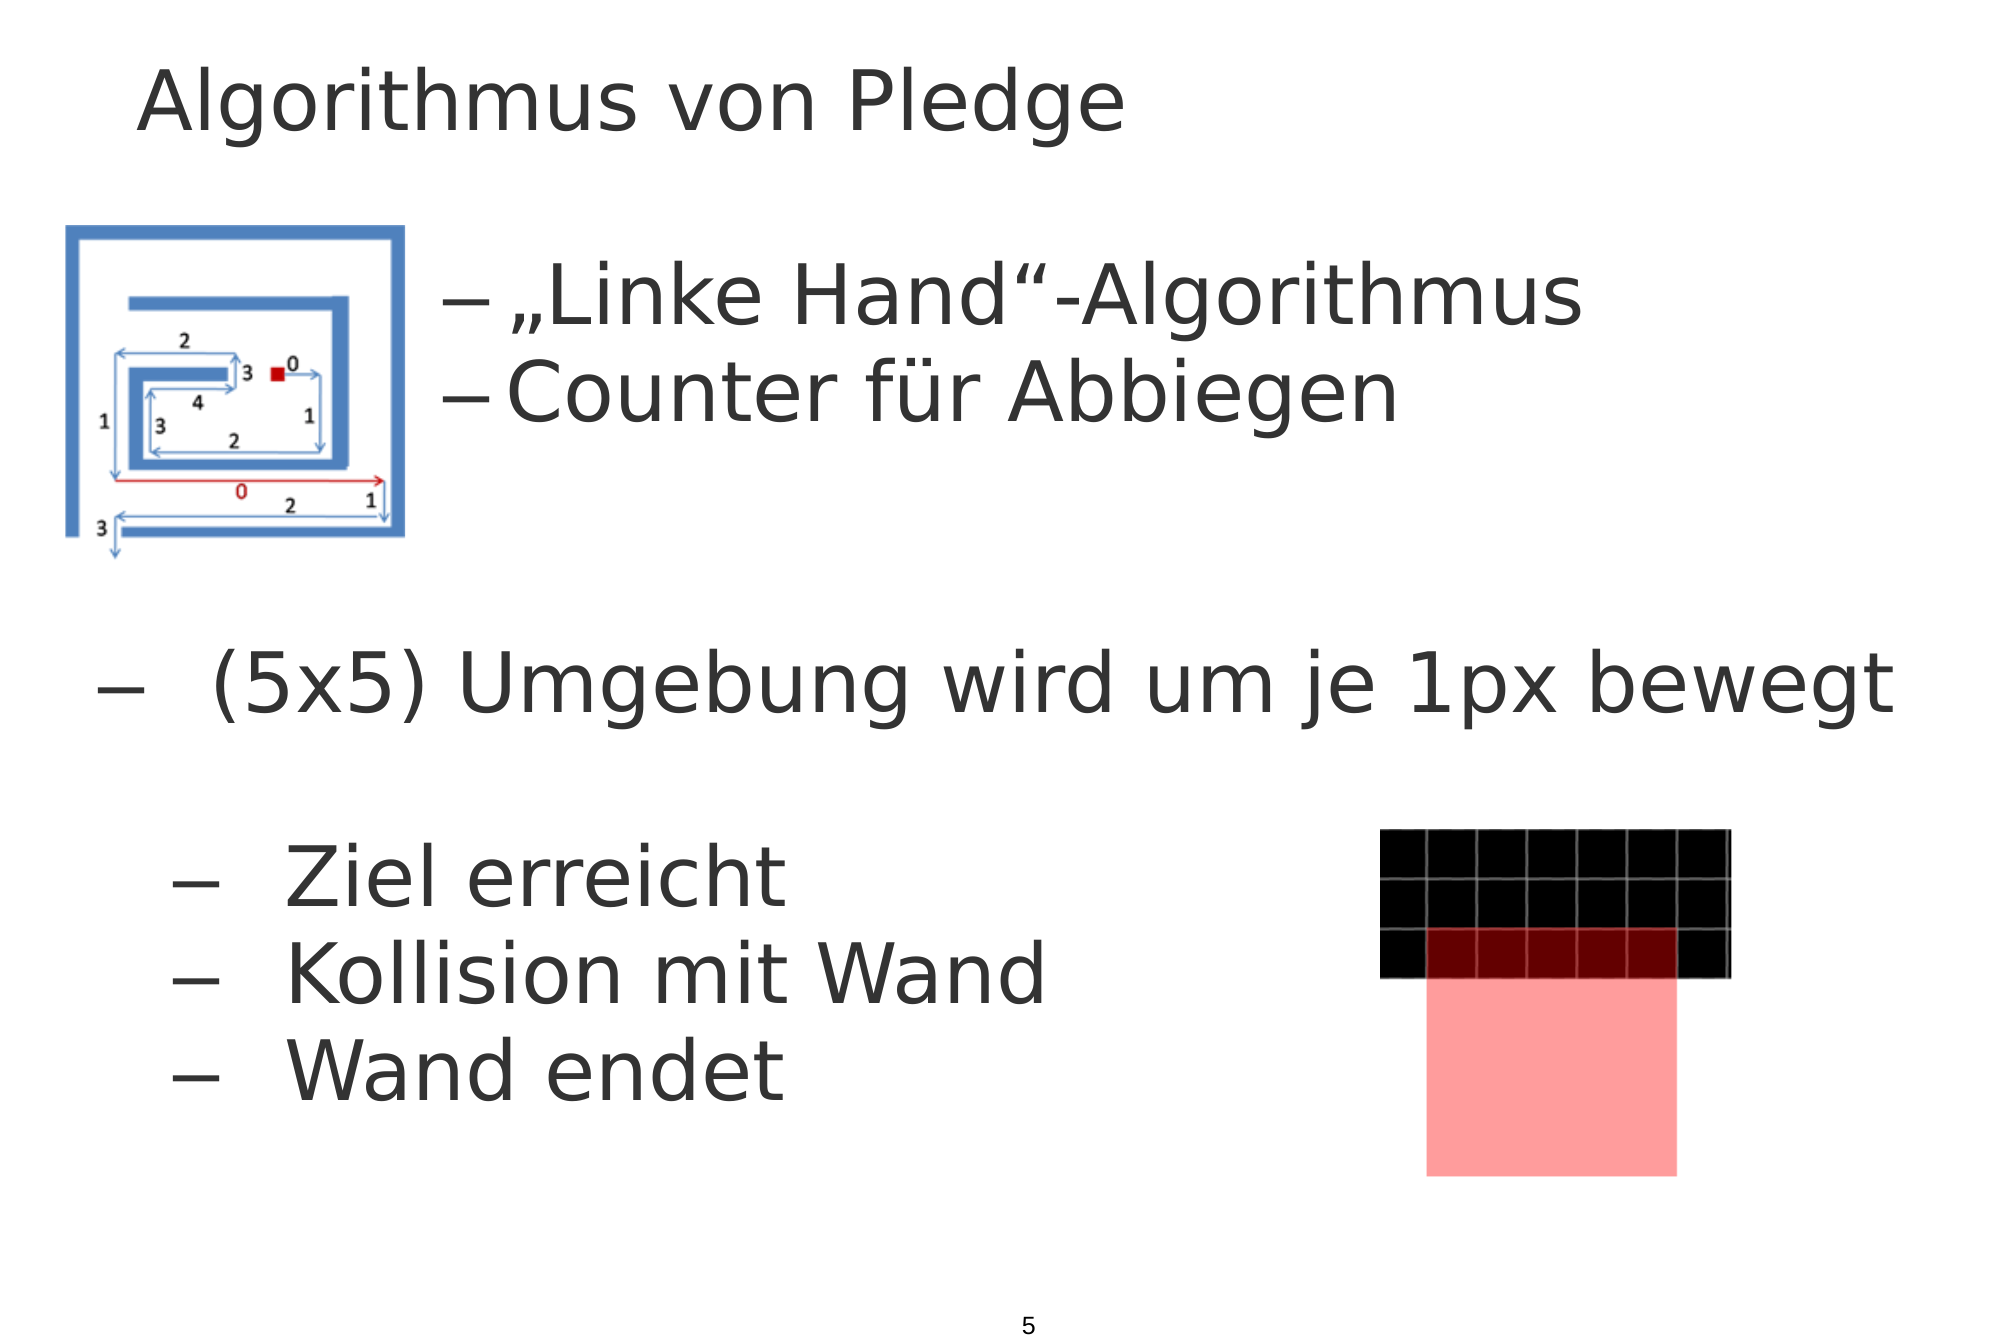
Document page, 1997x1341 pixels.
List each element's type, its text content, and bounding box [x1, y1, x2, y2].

list [1732, 1023, 1996, 1120]
list [1732, 829, 1996, 926]
list „Linke Hand“-Algorithmus [406, 247, 1996, 344]
picture [1380, 829, 1732, 1208]
list Wand endet [173, 1023, 1380, 1120]
list Kollision mit Wand [173, 926, 1380, 1023]
picture [65, 225, 406, 569]
list (5x5) Umgebung wird um je 1px bewegt [98, 635, 1996, 829]
list [1732, 926, 1996, 1023]
list Algorithmus von Pledge [98, 53, 1996, 247]
list Counter für Abbiegen [98, 344, 1996, 635]
list Ziel erreicht [173, 829, 1380, 926]
